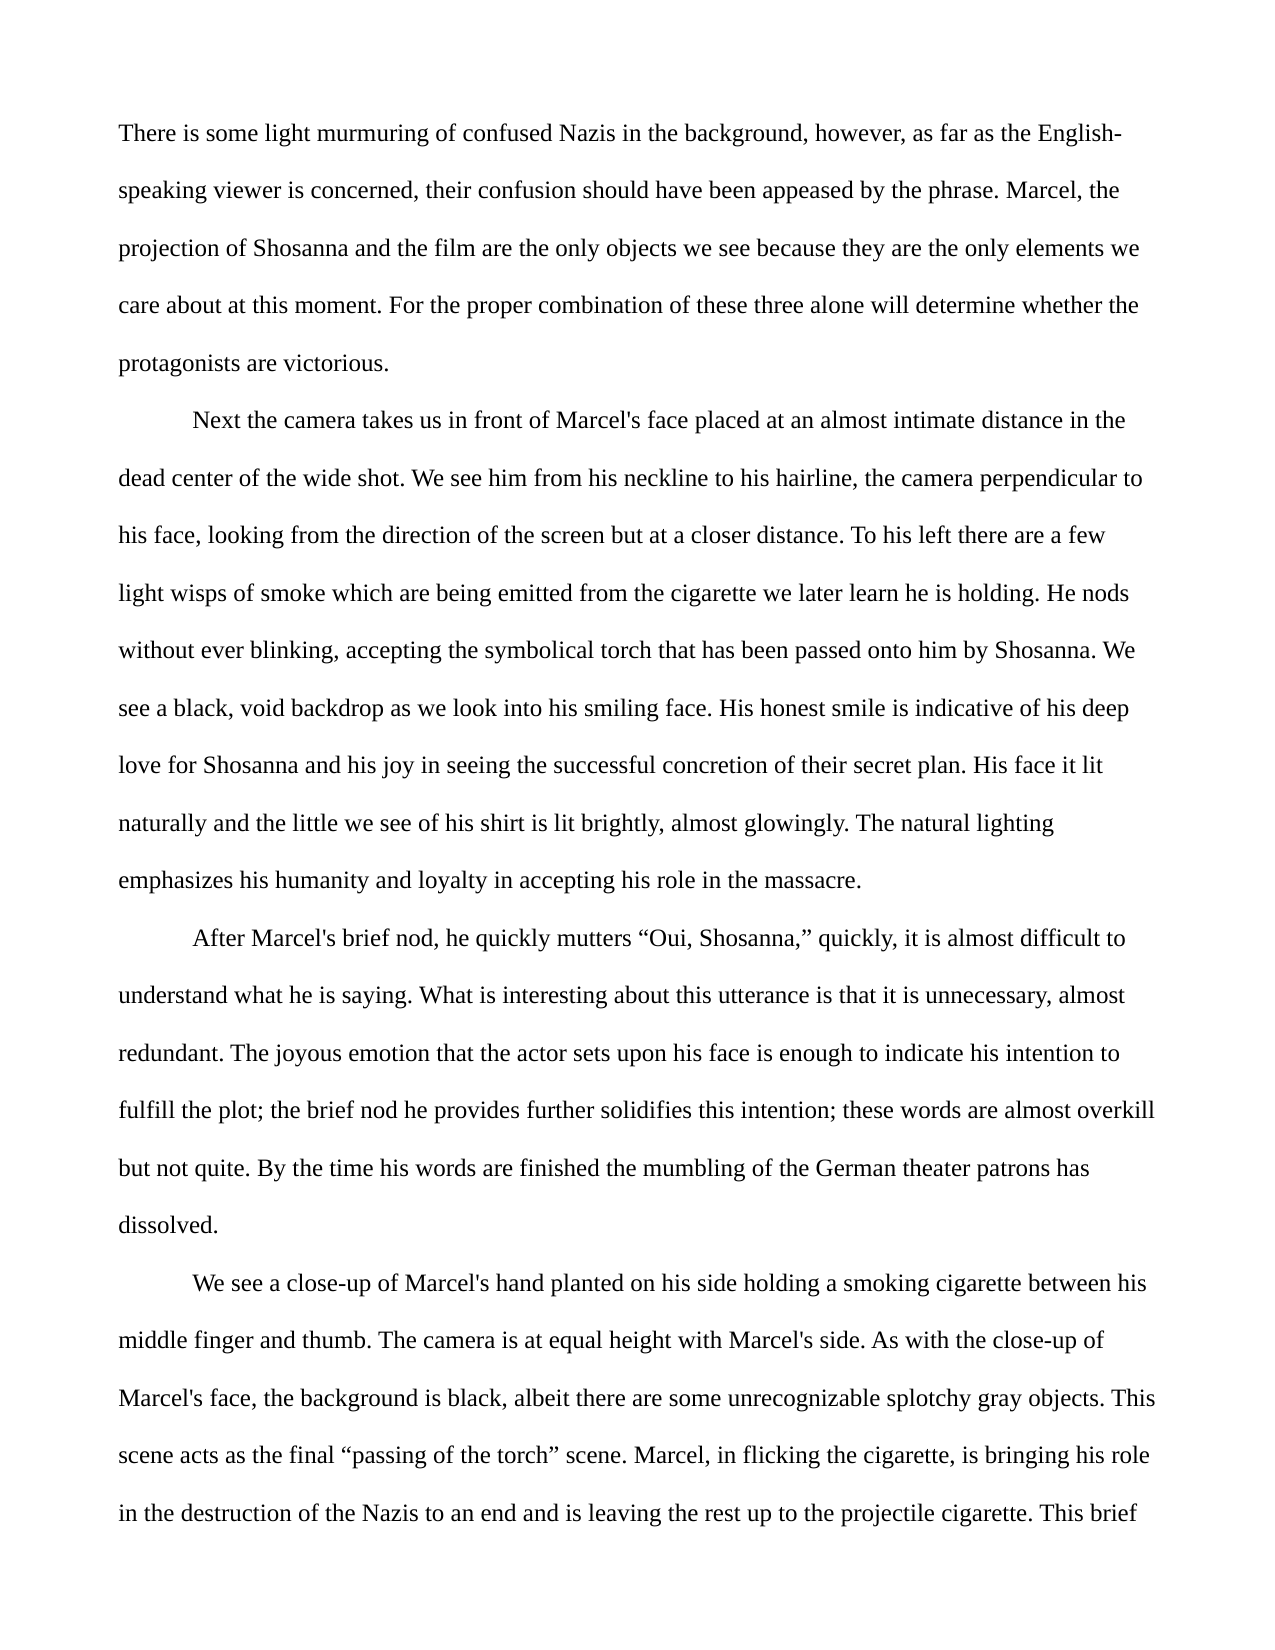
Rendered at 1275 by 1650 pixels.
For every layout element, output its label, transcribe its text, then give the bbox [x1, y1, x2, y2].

text We see a close-up of Marcel's hand planted on his side holding a smoking cigarette between his middle finger and thumb. The camera is at equal height with Marcel's side. As with the close-up of Marcel's face, the background is black, albeit there are some unrecognizable splotchy gray objects. This scene acts as the final “passing of the torch” scene. Marcel, in flicking the cigarette, is bringing his role in the destruction of the Nazis to an end and is leaving the rest up to the projectile cigarette. This brief [118, 1268, 1157, 1527]
text There is some light murmuring of confused Nazis in the background, however, as far as the English-speaking viewer is concerned, their confusion should have been appeased by the phrase. Marcel, the projection of Shosanna and the film are the only objects we see because they are the only elements we care about at this moment. For the proper combination of these three alone will determine whether the protagonists are victorious. [118, 118, 1157, 377]
text After Marcel's brief nod, he quickly mutters “Oui, Shosanna,” quickly, it is almost difficult to understand what he is saying. What is interesting about this utterance is that it is unnecessary, almost redundant. The joyous emotion that the actor sets upon his face is enough to indicate his intention to fulfill the plot; the brief nod he provides further solidifies this intention; these words are almost overkill but not quite. By the time his words are finished the mumbling of the German theater patrons has dissolved. [118, 923, 1157, 1239]
text Next the camera takes us in front of Marcel's face placed at an almost intimate distance in the dead center of the wide shot. We see him from his neckline to his hairline, the camera perpendicular to his face, looking from the direction of the screen but at a closer distance. To his left there are a few light wisps of smoke which are being emitted from the cigarette we later learn he is holding. He nods without ever blinking, accepting the symbolical torch that has been passed onto him by Shosanna. We see a black, void backdrop as we look into his smiling face. His honest smile is indicative of his deep love for Shosanna and his joy in seeing the successful concretion of their secret plan. His face it lit naturally and the little we see of his shirt is lit brightly, almost glowingly. The natural lighting emphasizes his humanity and loyalty in accepting his role in the massacre. [118, 406, 1157, 894]
